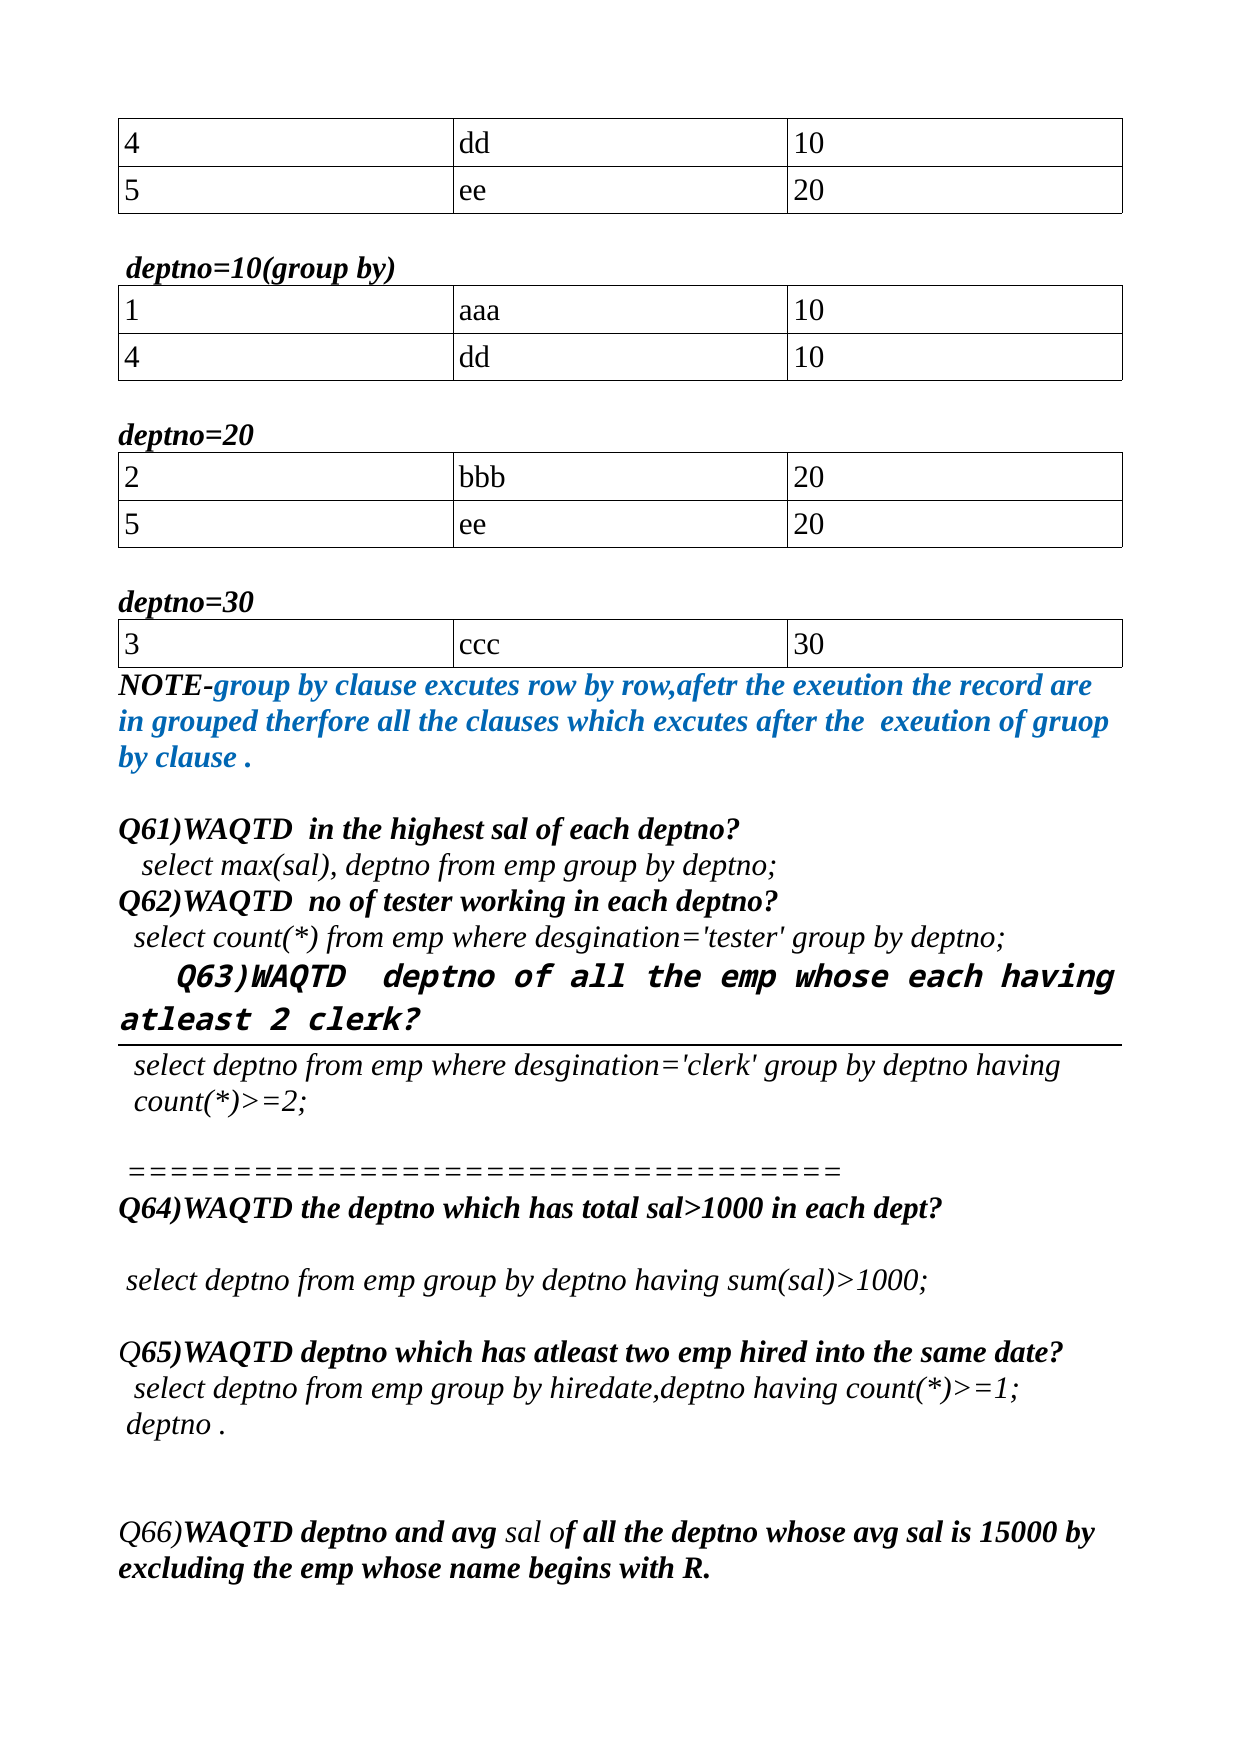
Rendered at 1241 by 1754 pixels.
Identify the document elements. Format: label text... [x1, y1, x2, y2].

text NOTE-group by clause excutes row by row,afetr the exeution the record are in grouped therfore all the clauses which excutes after the exeution of gruop by clause . [118, 668, 1122, 774]
table_cell 5 [119, 167, 453, 213]
text select deptno from emp group by hiredate,deptno having count(*)>=1; [118, 1369, 1122, 1405]
table_cell 10 [788, 334, 1122, 380]
table_cell 4 [119, 119, 453, 166]
text deptno=20 [118, 416, 1122, 452]
table_header 3 [119, 620, 453, 667]
text Q61)WAQTD in the highest sal of each deptno? [118, 810, 1122, 846]
table_cell 10 [788, 119, 1122, 166]
table_header aaa [454, 286, 787, 333]
table_cell 5 [119, 501, 453, 547]
table_cell ee [454, 501, 787, 547]
text deptno=10(group by) [118, 249, 1122, 285]
text select deptno from emp group by deptno having sum(sal)>1000; [118, 1262, 1122, 1297]
table_header 2 [119, 453, 453, 499]
text count(*)>=2; [118, 1082, 1122, 1118]
text Q65)WAQTD deptno which has atleast two emp hired into the same date? [118, 1333, 1122, 1369]
text Q62)WAQTD no of tester working in each deptno? [118, 882, 1122, 918]
table_header ccc [454, 620, 787, 667]
table_cell 4 [119, 334, 453, 380]
table_header 10 [788, 286, 1122, 333]
table_header 20 [788, 453, 1122, 499]
text Q66)WAQTD deptno and avg sal of all the deptno whose avg sal is 15000 by excluding the emp whose name begins with R. [118, 1513, 1122, 1585]
table_header 30 [788, 620, 1122, 667]
text Q63)WAQTD deptno of all the emp whose each having atleast 2 clerk? [118, 954, 1122, 1044]
text select max(sal), deptno from emp group by deptno; [118, 846, 1122, 882]
table_cell dd [454, 334, 787, 380]
text deptno . [118, 1405, 1122, 1441]
text Q64)WAQTD the deptno which has total sal>1000 in each dept? [118, 1190, 1122, 1226]
text select deptno from emp where desgination='clerk' group by deptno having [118, 1046, 1122, 1082]
table_header bbb [454, 453, 787, 499]
text deptno=30 [118, 583, 1122, 619]
text ================================== [118, 1154, 1122, 1190]
table_cell dd [454, 119, 787, 166]
table_cell 20 [788, 501, 1122, 547]
table_header 1 [119, 286, 453, 333]
text select count(*) from emp where desgination='tester' group by deptno; [118, 918, 1122, 954]
table_cell ee [454, 167, 787, 213]
table_cell 20 [788, 167, 1122, 213]
